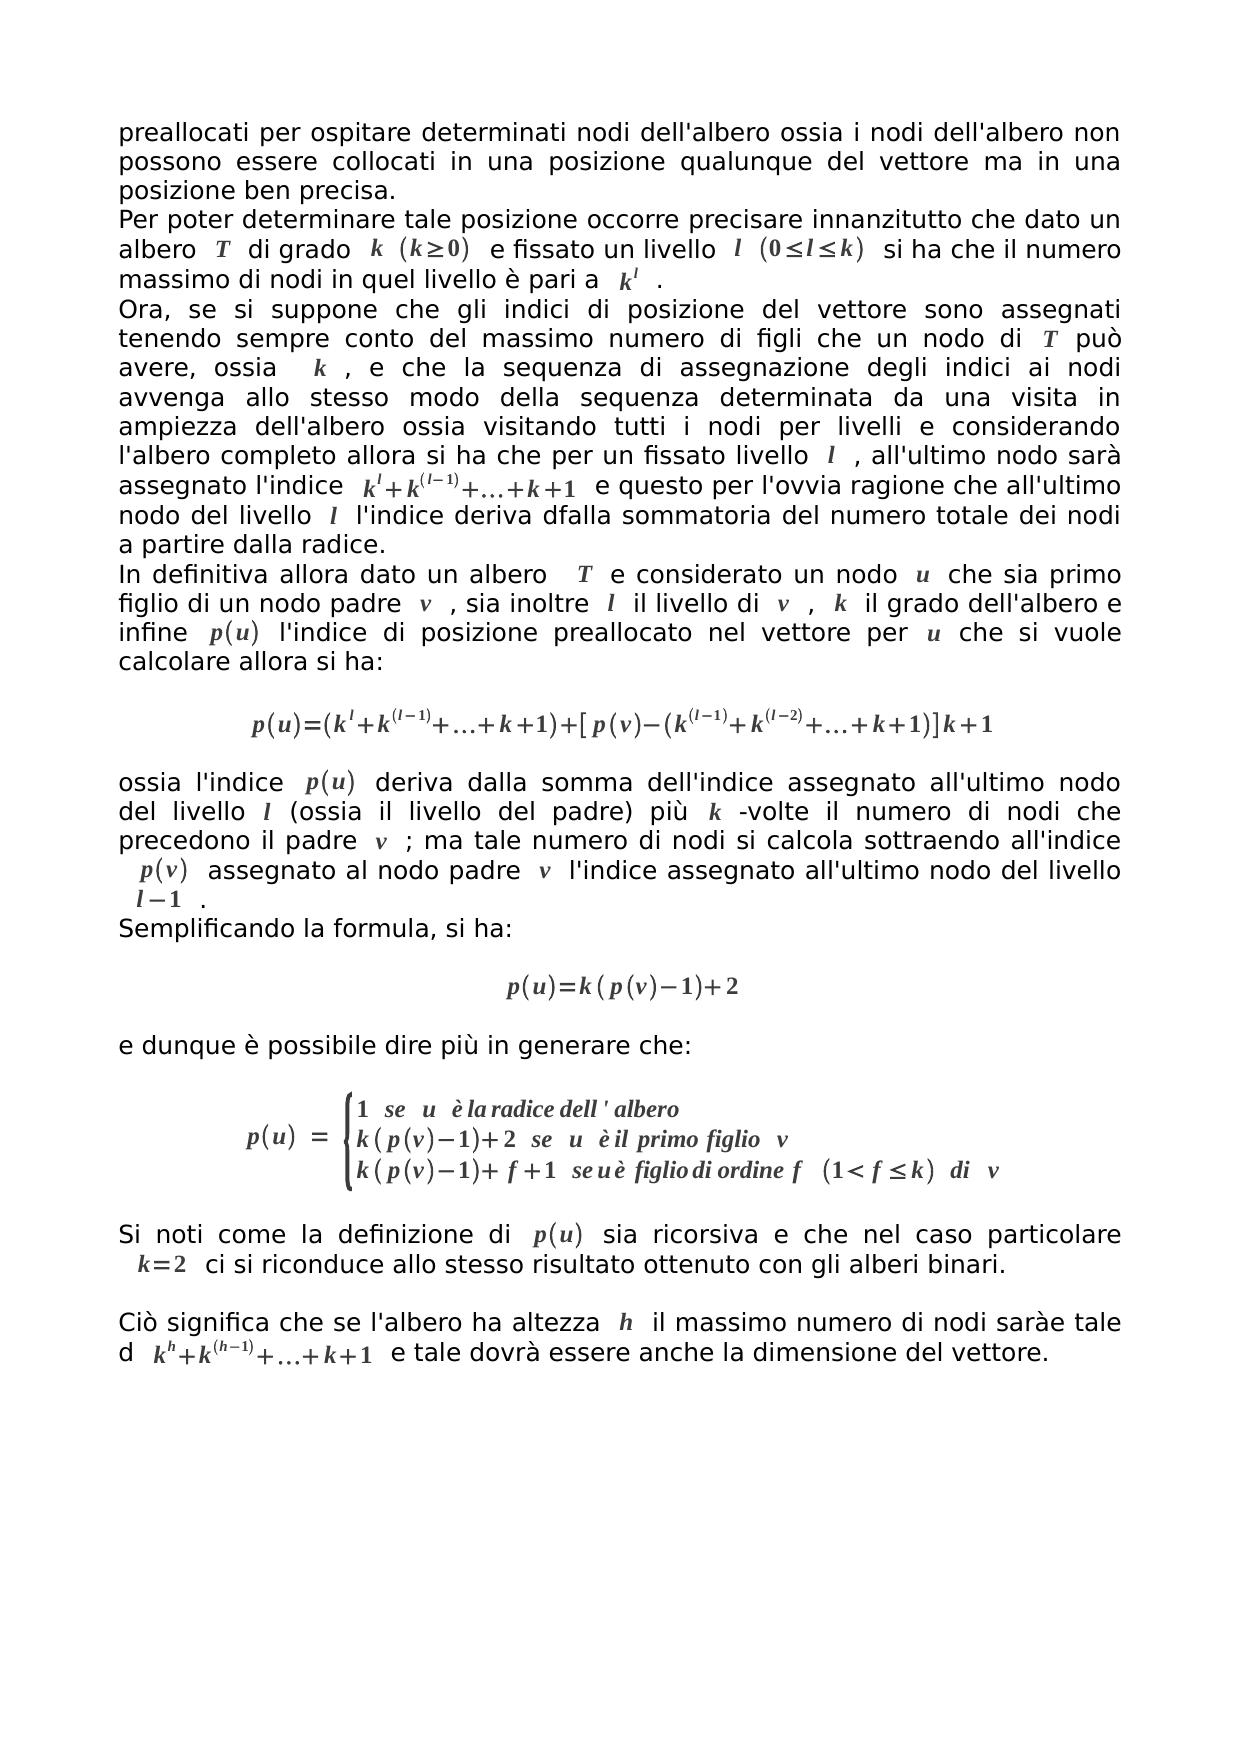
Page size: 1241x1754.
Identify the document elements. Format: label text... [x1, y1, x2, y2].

text In definitiva allora dato un albero e considerato un nodoche sia primo figlio di un nodo padre, sia inoltreil livello di,il grado dell'albero e infinel'indice di posizione preallocato nel vettore perche si vuole calcolare allora si ha: [118, 560, 1122, 677]
text preallocati per ospitare determinati nodi dell'albero ossia i nodi dell'albero non possono essere collocati in una posizione qualunque del vettore ma in una posizione ben precisa. [118, 118, 1122, 206]
text Si noti come la definizione disia ricorsiva e che nel caso particolareci si riconduce allo stesso risultato ottenuto con gli alberi binari. [118, 1221, 1122, 1279]
text Semplificando la formula, si ha: [118, 914, 1122, 943]
text ossia l'indicederiva dalla somma dell'indice assegnato all'ultimo nodo del livello(ossia il livello del padre) più-volte il numero di nodi che precedono il padre; ma tale numero di nodi si calcola sottraendo all'indiceassegnato al nodo padrel'indice assegnato all'ultimo nodo del livello. [118, 768, 1122, 914]
text Ciò significa che se l'albero ha altezzail massimo numero di nodi saràe tale de tale dovrà essere anche la dimensione del vettore. [118, 1308, 1122, 1369]
text e dunque è possibile dire più in generare che: [118, 1031, 1122, 1060]
text Per poter determinare tale posizione occorre precisare innanzitutto che dato un alberodi gradoe fissato un livellosi ha che il numero massimo di nodi in quel livello è pari a. [118, 206, 1122, 295]
text Ora, se si suppone che gli indici di posizione del vettore sono assegnati tenendo sempre conto del massimo numero di figli che un nodo dipuò avere, ossia , e che la sequenza di assegnazione degli indici ai nodi avvenga allo stesso modo della sequenza determinata da una visita in ampiezza dell'albero ossia visitando tutti i nodi per livelli e considerando l'albero completo allora si ha che per un fissato livello, all'ultimo nodo sarà assegnato l'indicee questo per l'ovvia ragione che all'ultimo nodo del livellol'indice deriva dfalla sommatoria del numero totale dei nodi a partire dalla radice. [118, 295, 1122, 560]
